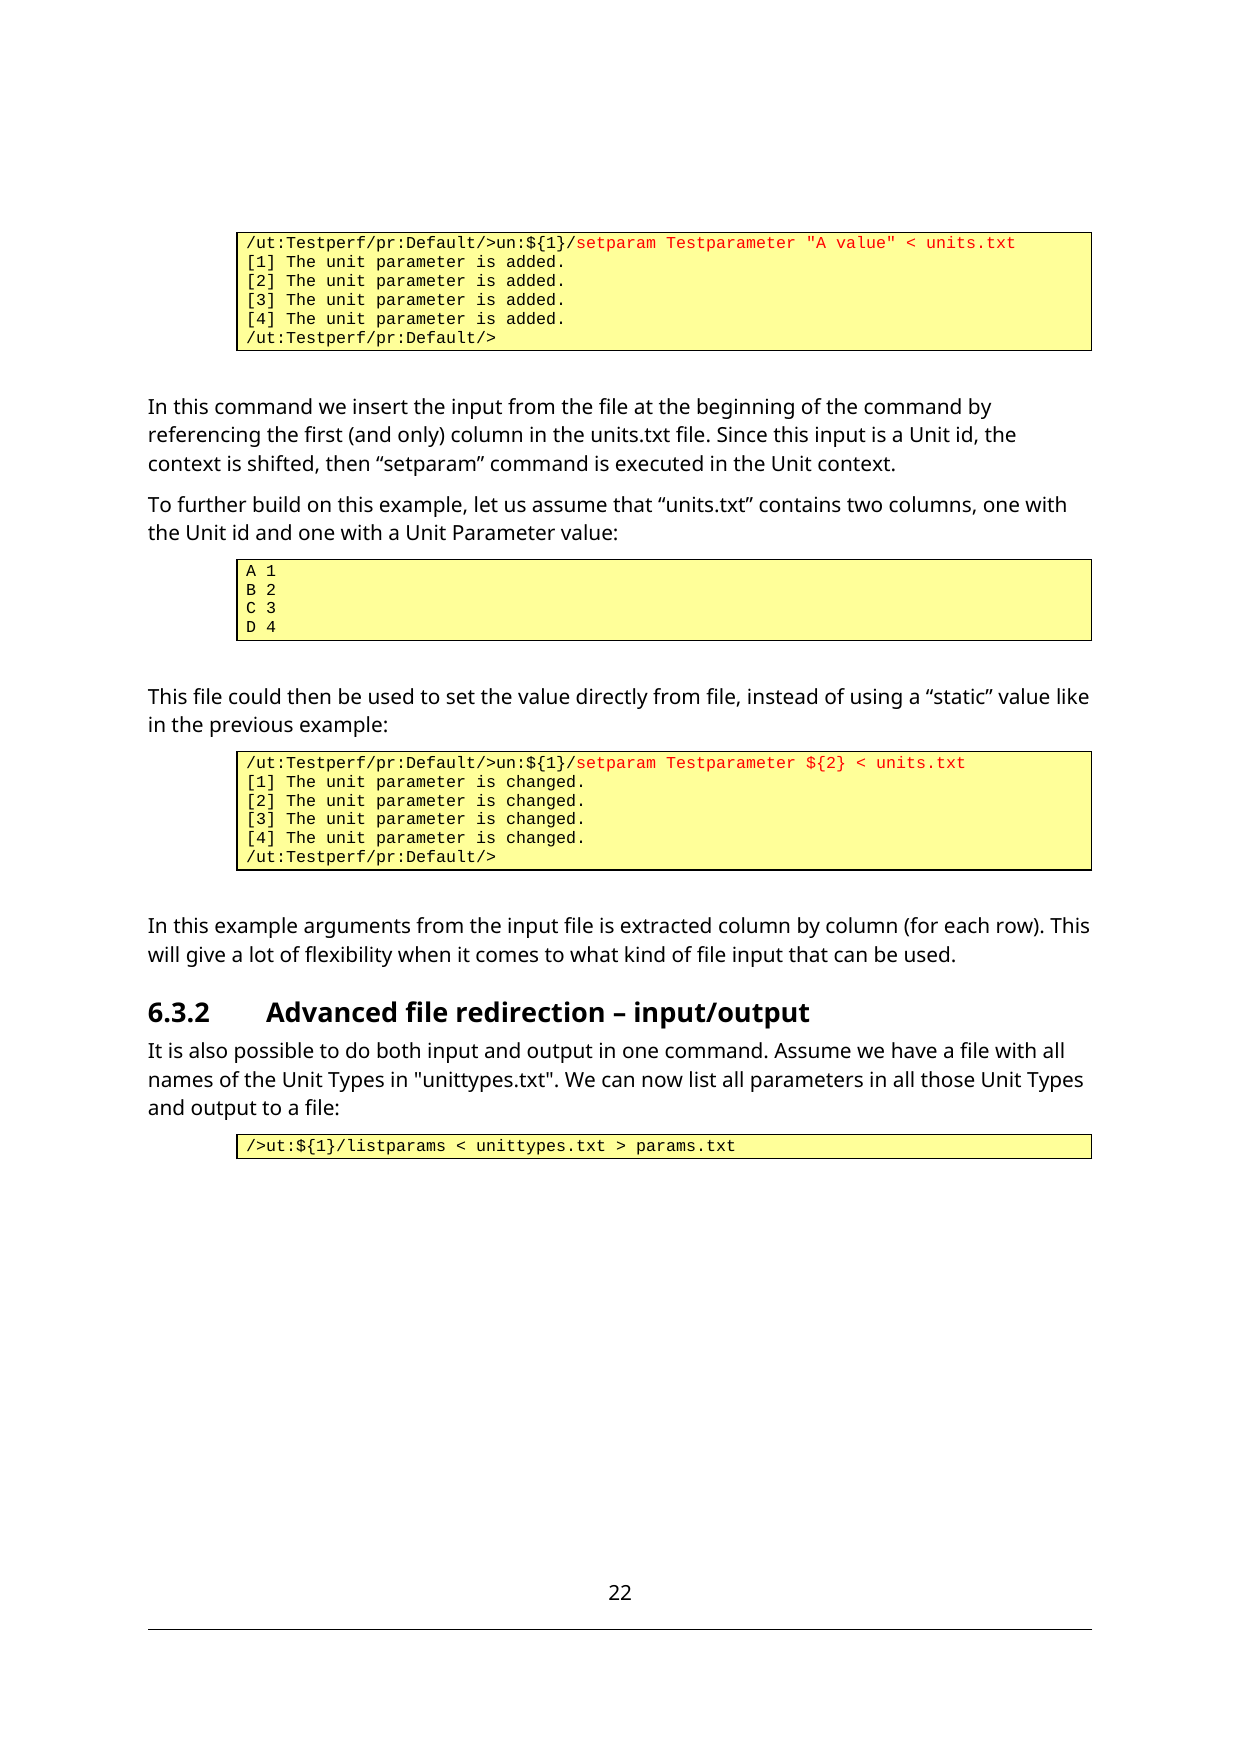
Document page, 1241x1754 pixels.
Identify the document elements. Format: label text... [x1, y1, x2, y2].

text [2] The unit parameter is changed. [238, 789, 1091, 808]
text To further build on this example, let us assume that “units.txt” contains two columns, one with the Unit id and one with a Unit Parameter value: [148, 490, 1092, 547]
subtitle Advanced file redirection – input/output [148, 993, 1092, 1030]
text />ut:${1}/listparams < unittypes.txt > params.txt [238, 1135, 1091, 1158]
text [1] The unit parameter is changed. [238, 770, 1091, 789]
text [3] The unit parameter is changed. [238, 808, 1091, 827]
text A 1 [238, 560, 1091, 578]
text [1] The unit parameter is added. [238, 251, 1091, 269]
text /ut:Testperf/pr:Default/> [238, 326, 1091, 350]
text /ut:Testperf/pr:Default/> [238, 846, 1091, 869]
text D 4 [238, 616, 1091, 640]
text This file could then be used to set the value directly from file, instead of using a “static” value like in the previous example: [148, 682, 1092, 739]
text /ut:Testperf/pr:Default/>un:${1}/setparam Testparameter "A value" < units.txt [238, 233, 1091, 251]
text In this example arguments from the input file is extracted column by column (for each row). This will give a lot of flexibility when it comes to what kind of file input that can be used. [148, 912, 1092, 968]
text C 3 [238, 597, 1091, 616]
text In this command we insert the input from the file at the beginning of the command by referencing the first (and only) column in the units.txt file. Since this input is a Unit id, the context is shifted, then “setparam” command is executed in the Unit context. [148, 392, 1092, 477]
text [4] The unit parameter is added. [238, 307, 1091, 326]
text [2] The unit parameter is added. [238, 269, 1091, 288]
text /ut:Testperf/pr:Default/>un:${1}/setparam Testparameter ${2} < units.txt [238, 752, 1091, 770]
text B 2 [238, 578, 1091, 597]
text [3] The unit parameter is added. [238, 288, 1091, 307]
text [4] The unit parameter is changed. [238, 827, 1091, 846]
text It is also possible to do both input and output in one command. Assume we have a file with all names of the Unit Types in "unittypes.txt". We can now list all parameters in all those Unit Types and output to a file: [148, 1037, 1092, 1122]
